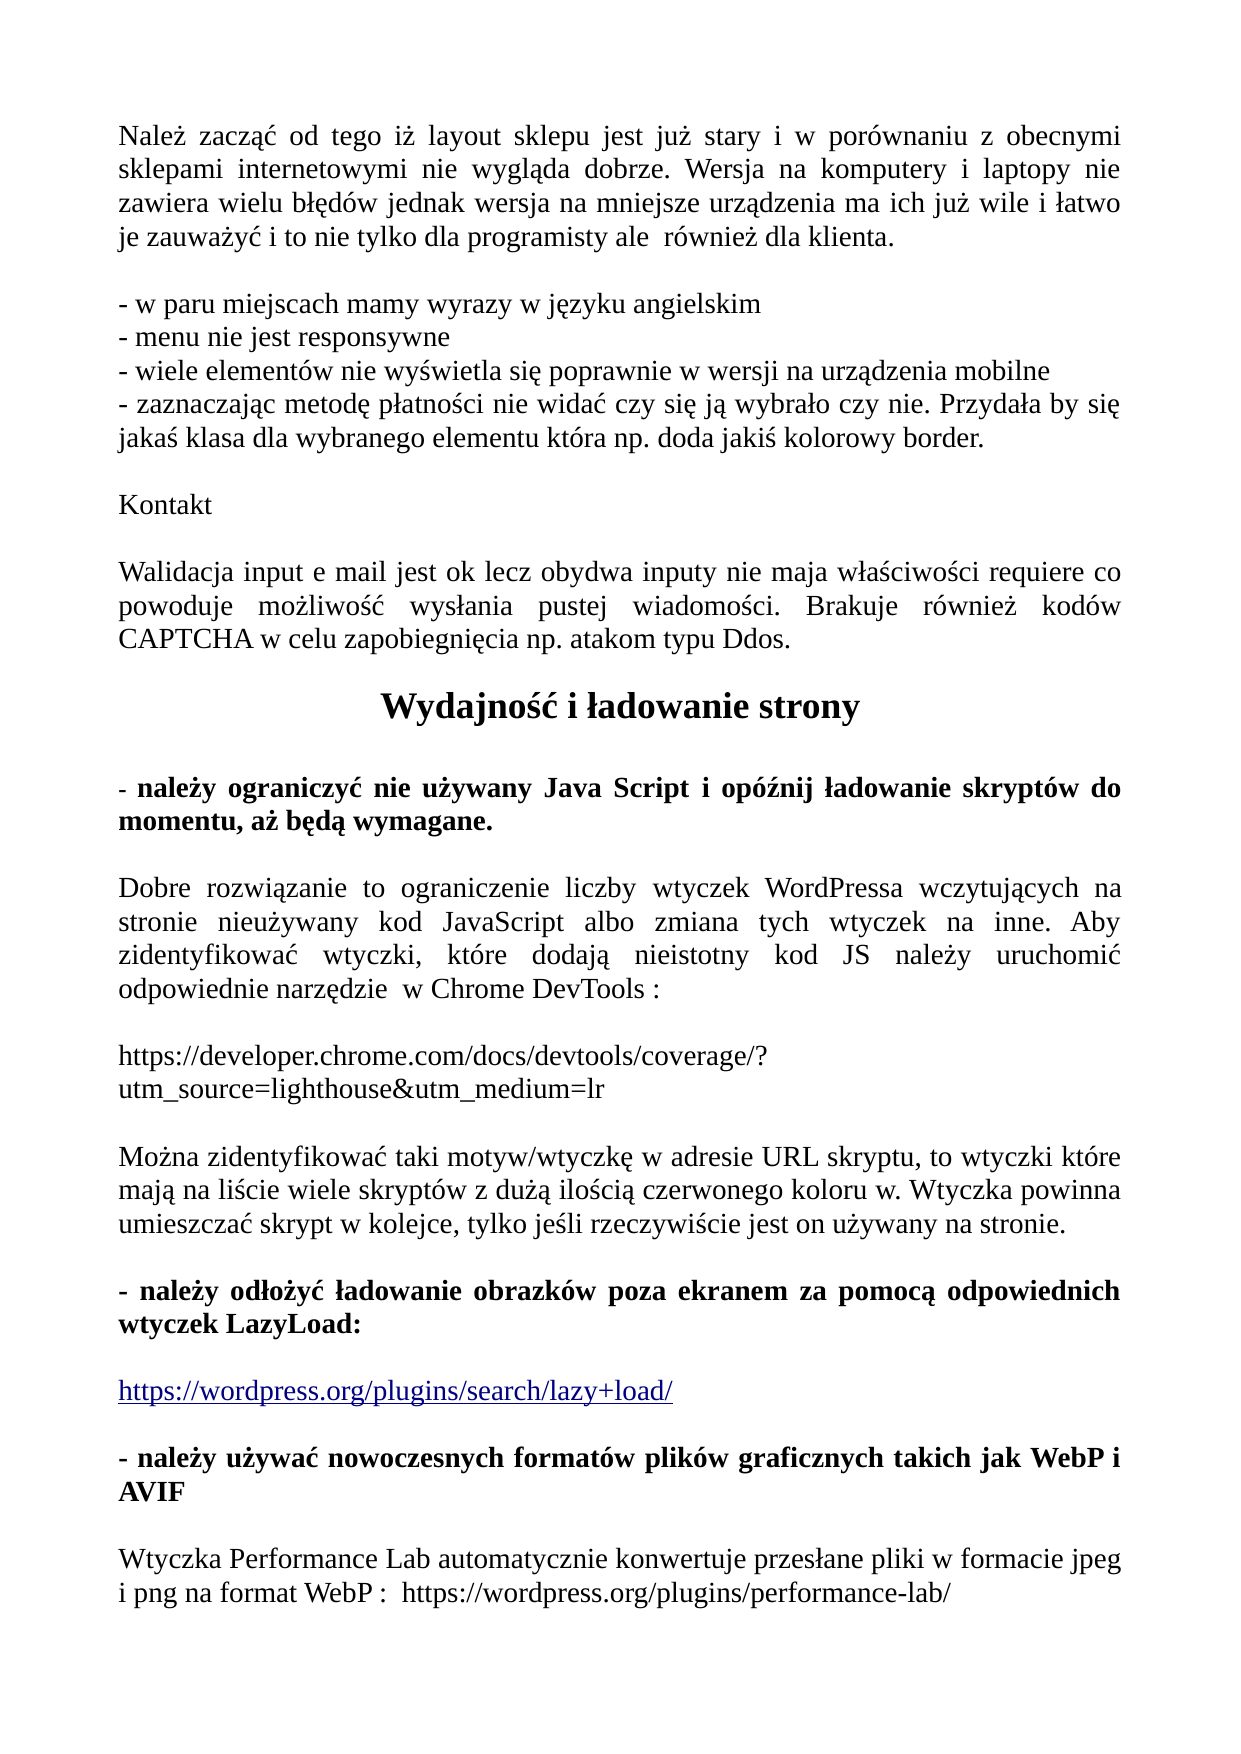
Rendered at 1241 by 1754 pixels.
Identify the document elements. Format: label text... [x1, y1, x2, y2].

text https://wordpress.org/plugins/search/lazy+load/ [118, 1373, 1122, 1407]
text Wtyczka Performance Lab automatycznie konwertuje przesłane pliki w formacie jpeg i png na format WebP : https://wordpress.org/plugins/performance-lab/ [118, 1541, 1122, 1608]
text - wiele elementów nie wyświetla się poprawnie w wersji na urządzenia mobilne [118, 353, 1122, 386]
text https://developer.chrome.com/docs/devtools/coverage/?utm_source=lighthouse&utm_medium=lr [118, 1038, 1122, 1105]
text - należy używać nowoczesnych formatów plików graficznych takich jak WebP i AVIF [118, 1441, 1122, 1508]
text Można zidentyfikować taki motyw/wtyczkę w adresie URL skryptu, to wtyczki które mają na liście wiele skryptów z dużą ilością czerwonego koloru w. Wtyczka powinna umieszczać skrypt w kolejce, tylko jeśli rzeczywiście jest on używany na stronie. [118, 1139, 1122, 1239]
text - zaznaczając metodę płatności nie widać czy się ją wybrało czy nie. Przydała by się jakaś klasa dla wybranego elementu która np. doda jakiś kolorowy border. [118, 386, 1122, 453]
text - menu nie jest responsywne [118, 319, 1122, 353]
text Walidacja input e mail jest ok lecz obydwa inputy nie maja właściwości requiere co powoduje możliwość wysłania pustej wiadomości. Brakuje również kodów CAPTCHA w celu zapobiegnięcia np. atakom typu Ddos. [118, 554, 1122, 655]
text Należ zacząć od tego iż layout sklepu jest już stary i w porównaniu z obecnymi sklepami internetowymi nie wygląda dobrze. Wersja na komputery i laptopy nie zawiera wielu błędów jednak wersja na mniejsze urządzenia ma ich już wile i łatwo je zauważyć i to nie tylko dla programisty ale również dla klienta. [118, 118, 1122, 252]
text Kontakt [118, 487, 1122, 521]
text - należy ograniczyć nie używany Java Script i opóźnij ładowanie skryptów do momentu, aż będą wymagane. [118, 770, 1122, 837]
text Dobre rozwiązanie to ograniczenie liczby wtyczek WordPressa wczytujących na stronie nieużywany kod JavaScript albo zmiana tych wtyczek na inne. Aby zidentyfikować wtyczki, które dodają nieistotny kod JS należy uruchomić odpowiednie narzędzie w Chrome DevTools : [118, 870, 1122, 1004]
text - należy odłożyć ładowanie obrazków poza ekranem za pomocą odpowiednich wtyczek LazyLoad: [118, 1273, 1122, 1340]
text - w paru miejscach mamy wyrazy w języku angielskim [118, 286, 1122, 319]
text Wydajność i ładowanie strony [118, 683, 1122, 727]
